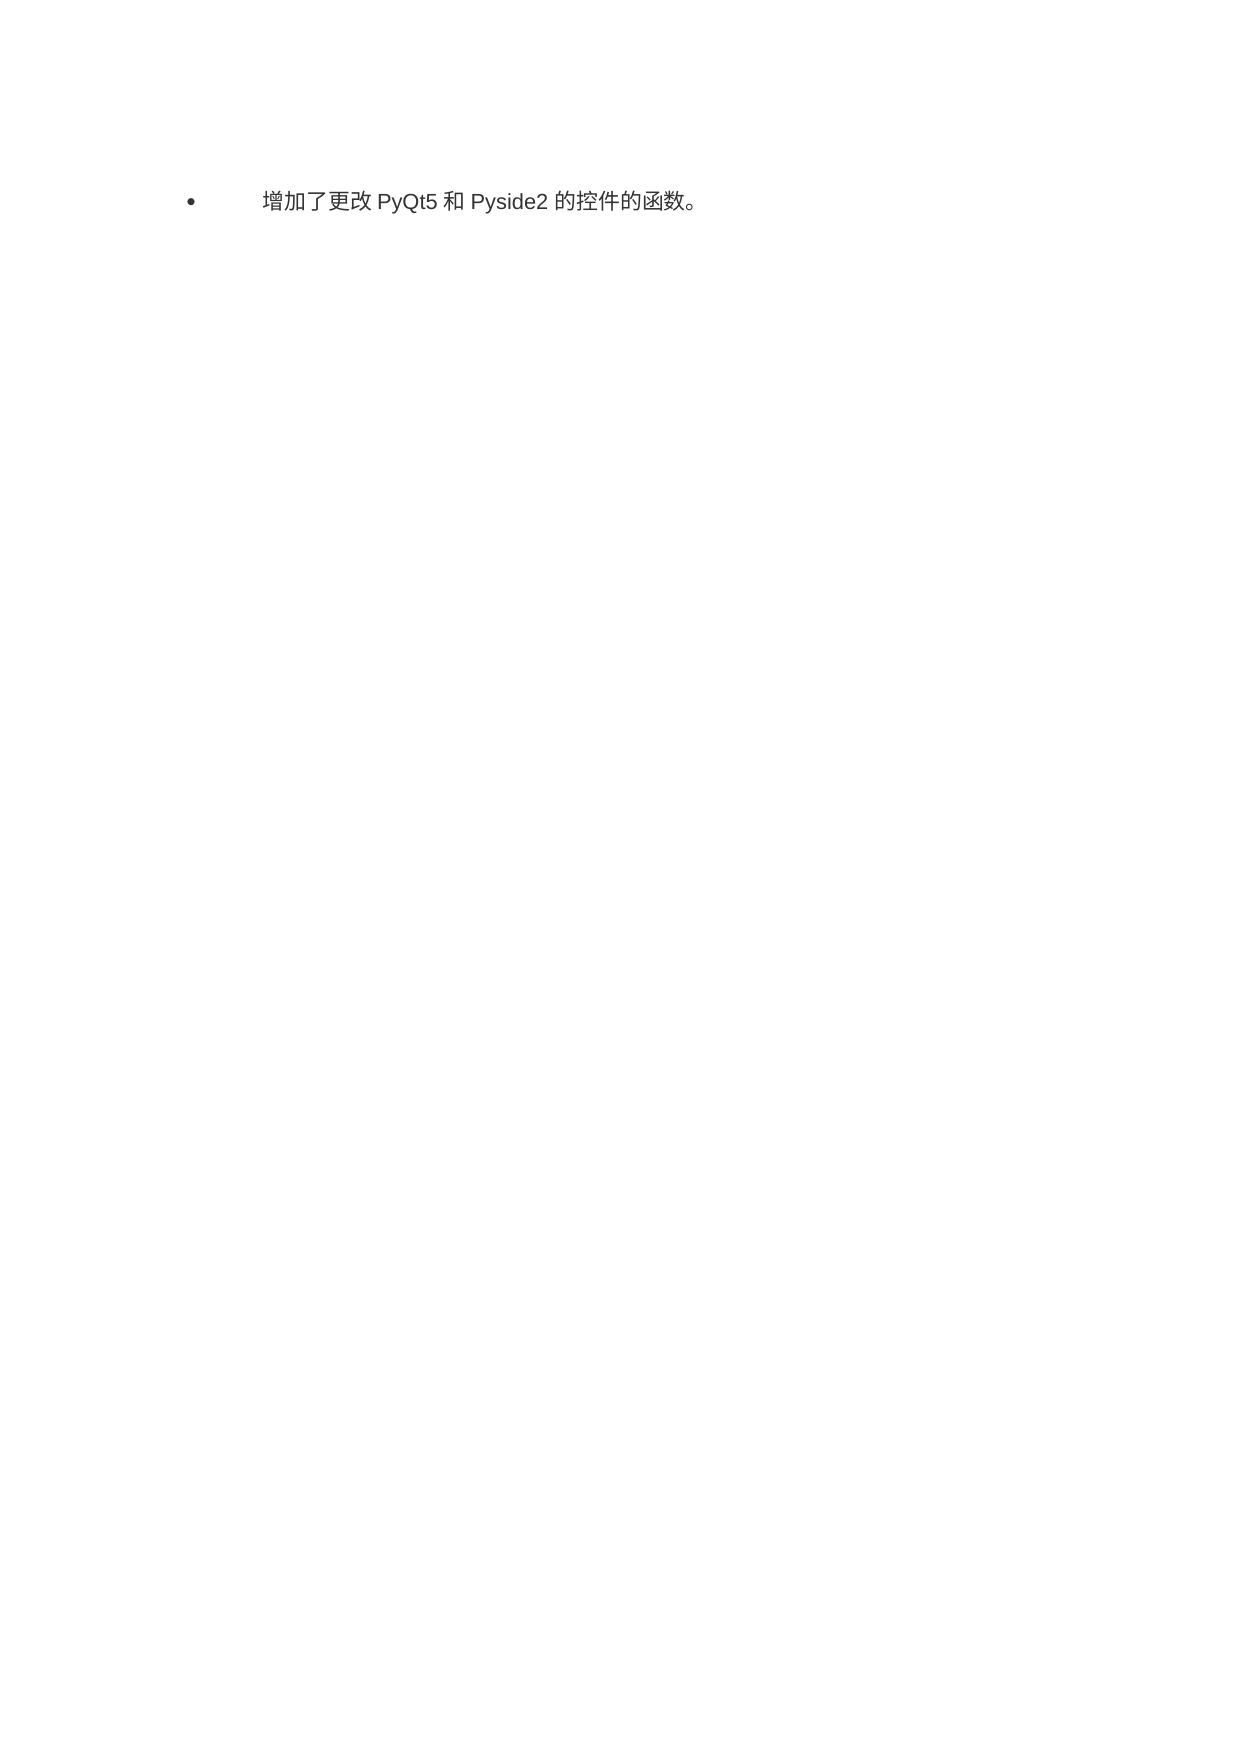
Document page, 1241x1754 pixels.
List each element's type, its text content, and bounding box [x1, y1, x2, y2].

list 增加了更改 PyQt5 和 Pyside2 的控件的函数。 [187, 158, 1053, 221]
